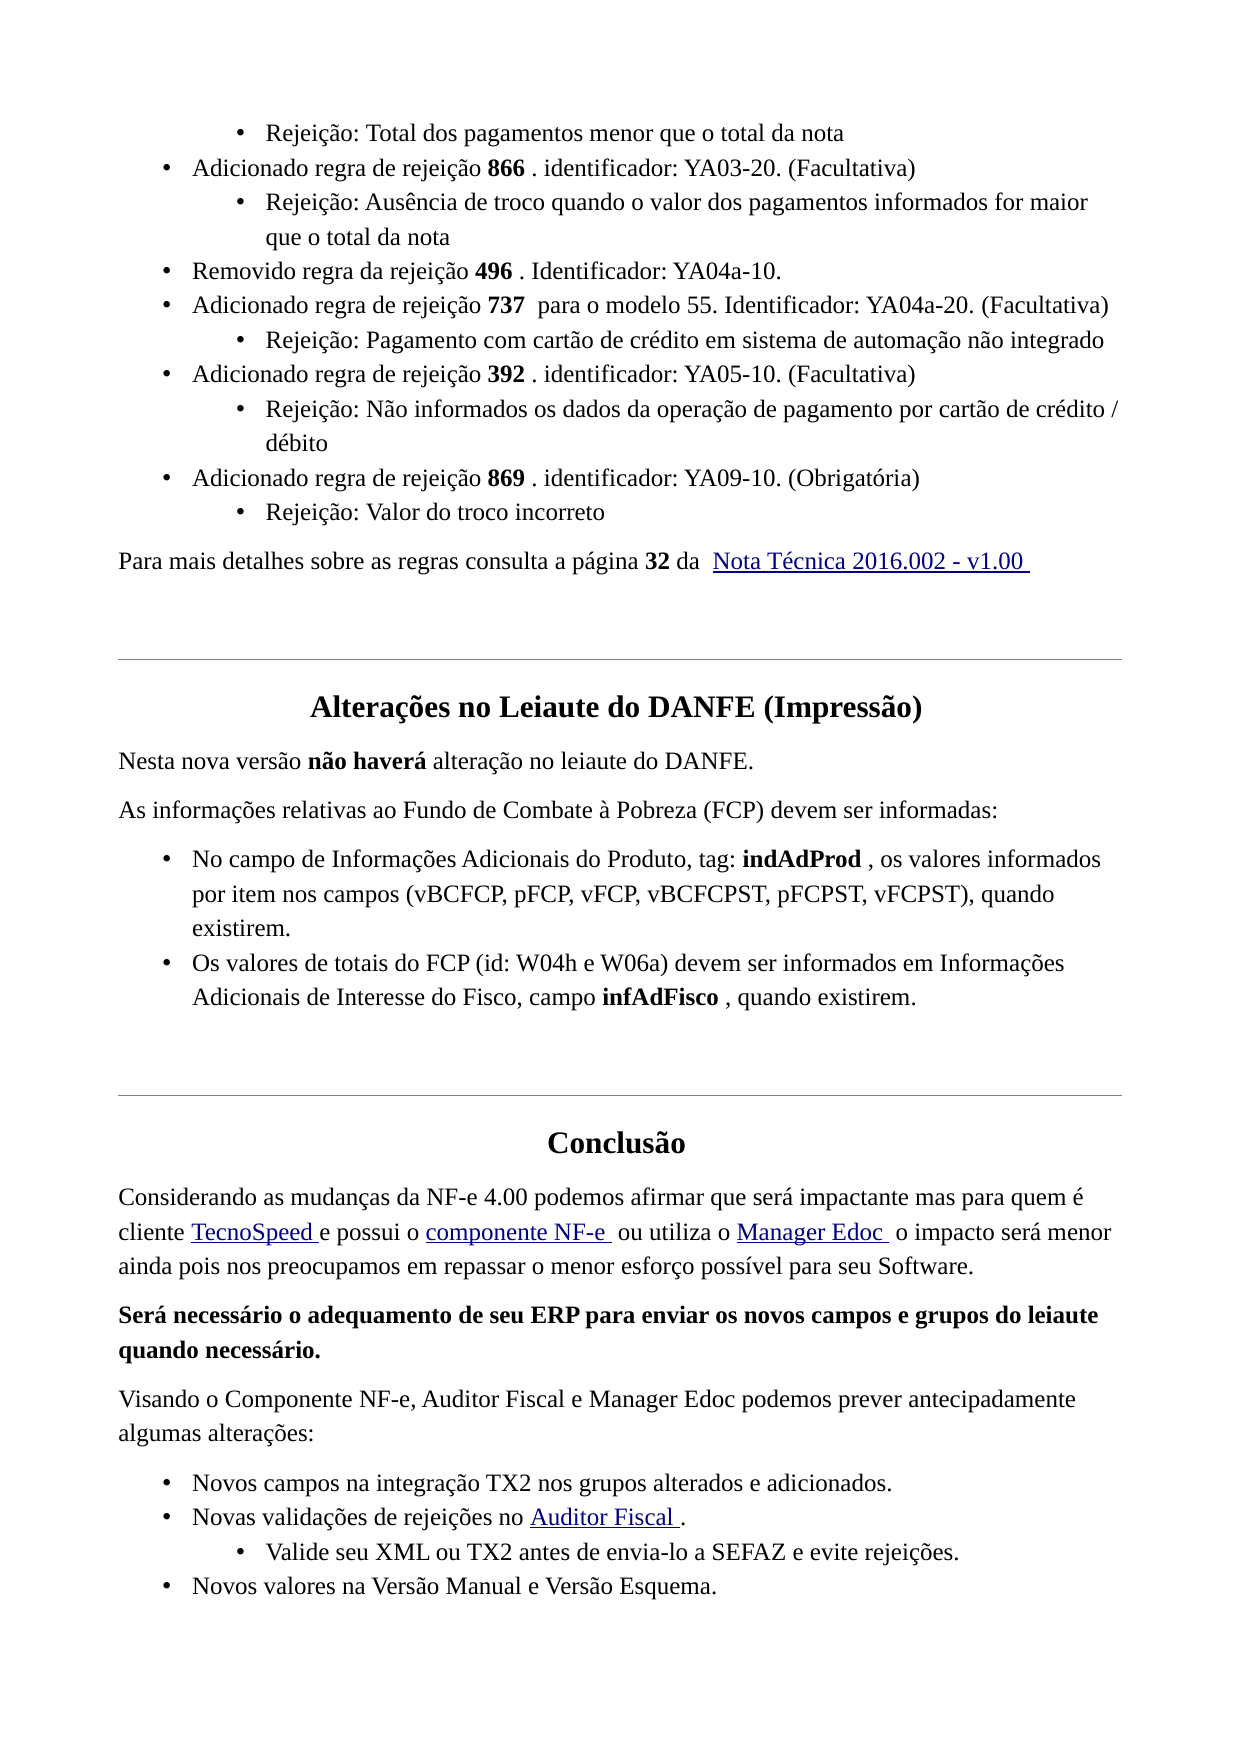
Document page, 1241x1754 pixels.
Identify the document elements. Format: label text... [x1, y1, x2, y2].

list Rejeição: Não informados os dados da operação de pagamento por cartão de crédito / débito [236, 394, 1122, 457]
text As informações relativas ao Fundo de Combate à Pobreza (FCP) devem ser informadas: [118, 796, 1122, 824]
list Adicionado regra de rejeição 869 . identificador: YA09-10. (Obrigatória) [162, 463, 1122, 492]
list Rejeição: Valor do troco incorreto [236, 497, 1122, 526]
list Novos valores na Versão Manual e Versão Esquema. [162, 1571, 1122, 1600]
text Para mais detalhes sobre as regras consulta a página 32 da Nota Técnica 2016.002 - v1.00 [118, 546, 1122, 575]
list Removido regra da rejeição 496 . Identificador: YA04a-10. [162, 256, 1122, 285]
list Rejeição: Total dos pagamentos menor que o total da nota [236, 118, 1122, 147]
list Novos campos na integração TX2 nos grupos alterados e adicionados. [162, 1468, 1122, 1496]
list Adicionado regra de rejeição 737 para o modelo 55. Identificador: YA04a-20. (Facultativa) [162, 291, 1122, 319]
text Nesta nova versão não haverá alteração no leiaute do DANFE. [118, 746, 1122, 775]
text Conclusão [118, 1125, 1122, 1161]
list Rejeição: Pagamento com cartão de crédito em sistema de automação não integrado [236, 325, 1122, 354]
text Considerando as mudanças da NF-e 4.00 podemos afirmar que será impactante mas para quem é cliente TecnoSpeed e possui o componente NF-e ou utiliza o Manager Edoc o impacto será menor ainda pois nos preocupamos em repassar o menor esforço possível para seu Software. [118, 1182, 1122, 1280]
text Alterações no Leiaute do DANFE (Impressão) [118, 689, 1122, 725]
text Será necessário o adequamento de seu ERP para enviar os novos campos e grupos do leiaute quando necessário. [118, 1301, 1122, 1364]
text Visando o Componente NF-e, Auditor Fiscal e Manager Edoc podemos prever antecipadamente algumas alterações: [118, 1384, 1122, 1447]
list Adicionado regra de rejeição 866 . identificador: YA03-20. (Facultativa) [162, 153, 1122, 181]
list No campo de Informações Adicionais do Produto, tag: indAdProd , os valores informados por item nos campos (vBCFCP, pFCP, vFCP, vBCFCPST, pFCPST, vFCPST), quando existirem. [162, 844, 1122, 942]
list Rejeição: Ausência de troco quando o valor dos pagamentos informados for maior que o total da nota [236, 187, 1122, 250]
list Adicionado regra de rejeição 392 . identificador: YA05-10. (Facultativa) [162, 359, 1122, 388]
list Novas validações de rejeições no Auditor Fiscal . [162, 1502, 1122, 1531]
list Valide seu XML ou TX2 antes de envia-lo a SEFAZ e evite rejeições. [236, 1537, 1122, 1565]
list Os valores de totais do FCP (id: W04h e W06a) devem ser informados em Informações Adicionais de Interesse do Fisco, campo infAdFisco , quando existirem. [162, 948, 1122, 1011]
